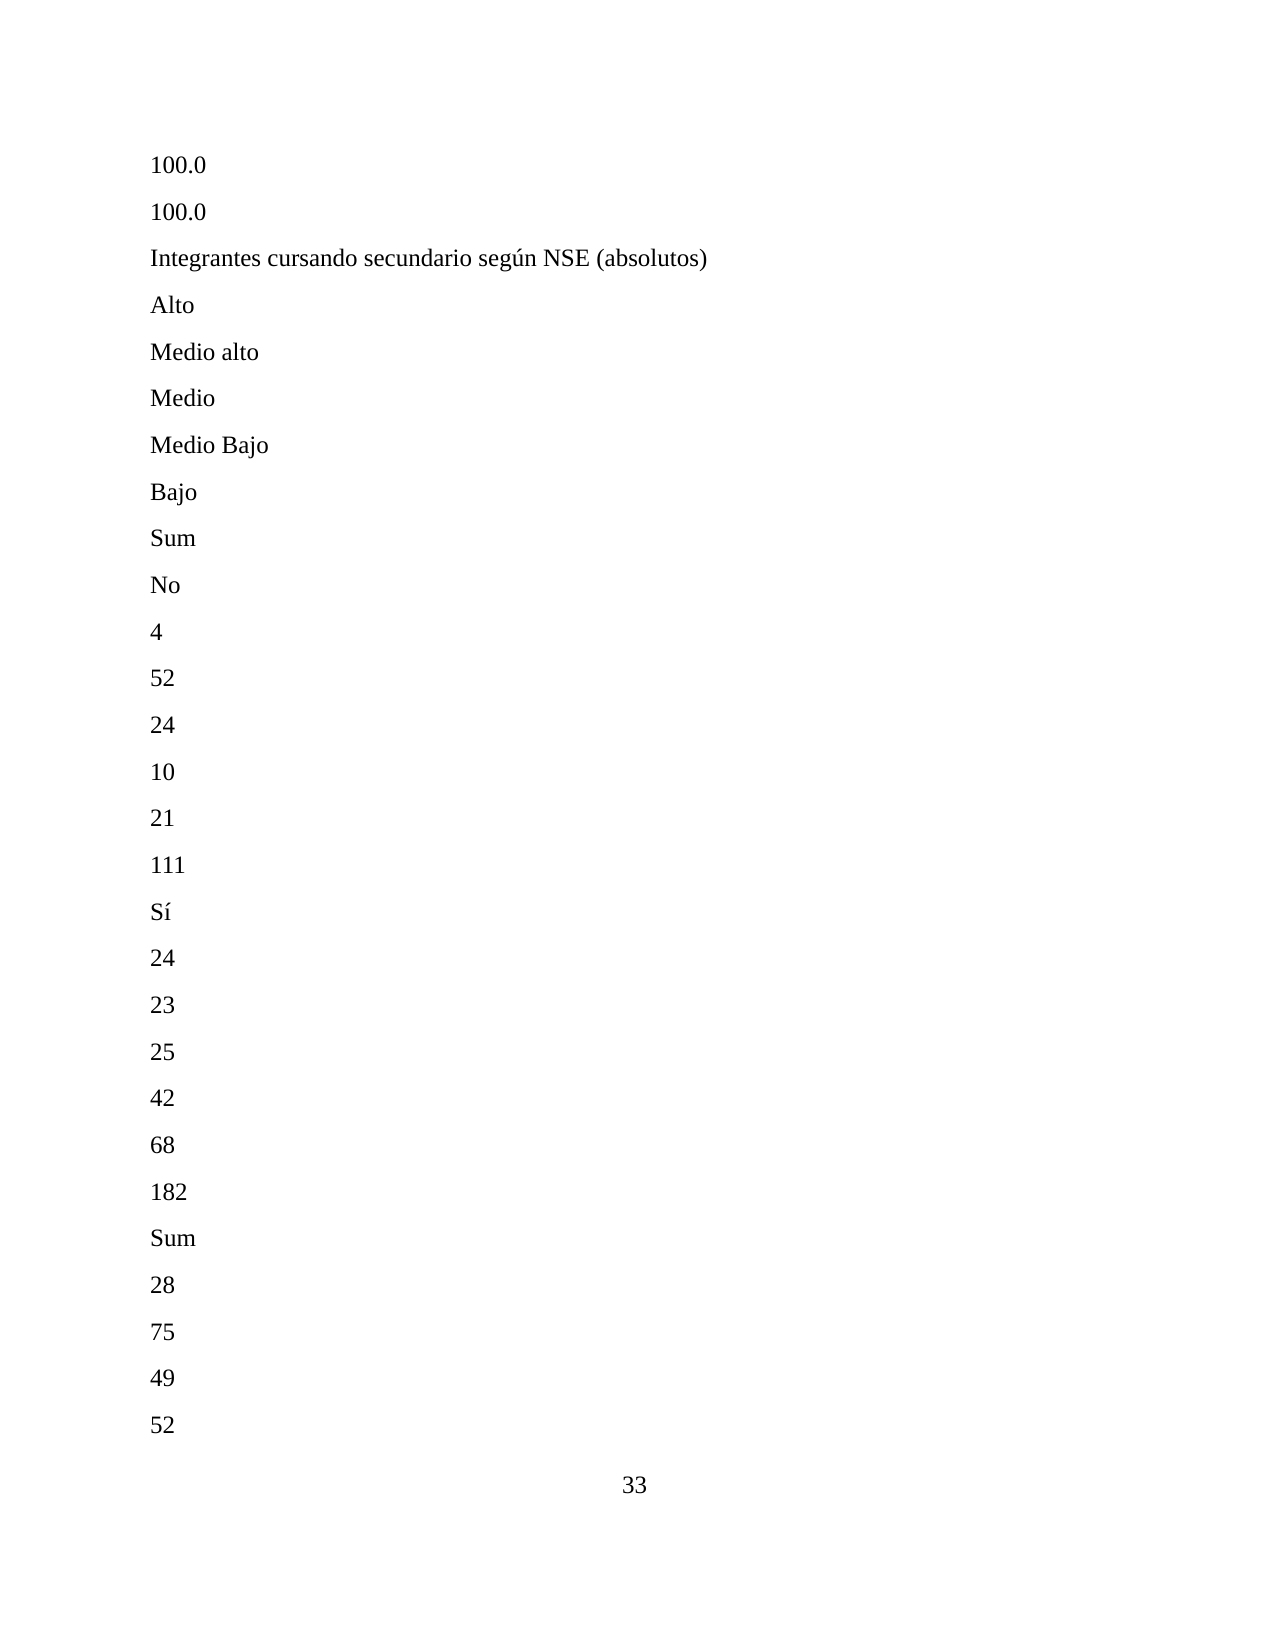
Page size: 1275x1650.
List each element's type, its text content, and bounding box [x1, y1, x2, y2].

text 28 [150, 1270, 1125, 1299]
text 100.0 [150, 197, 1125, 225]
text 24 [150, 710, 1125, 739]
text 68 [150, 1130, 1125, 1159]
text 4 [150, 617, 1125, 645]
text 182 [150, 1177, 1125, 1205]
text 52 [150, 1410, 1125, 1439]
text 111 [150, 850, 1125, 879]
text Medio alto [150, 337, 1125, 365]
text 75 [150, 1317, 1125, 1345]
text 10 [150, 757, 1125, 785]
text 42 [150, 1083, 1125, 1112]
text Sí [150, 897, 1125, 925]
text 23 [150, 990, 1125, 1019]
text 24 [150, 943, 1125, 972]
text 49 [150, 1363, 1125, 1392]
text 100.0 [150, 150, 1125, 179]
text 25 [150, 1037, 1125, 1065]
text Sum [150, 1223, 1125, 1252]
text Alto [150, 290, 1125, 319]
text No [150, 570, 1125, 599]
text Medio Bajo [150, 430, 1125, 459]
text Sum [150, 523, 1125, 552]
text Integrantes cursando secundario según NSE (absolutos) [150, 243, 1125, 272]
text Bajo [150, 477, 1125, 505]
text 21 [150, 803, 1125, 832]
text 52 [150, 663, 1125, 692]
text Medio [150, 383, 1125, 412]
